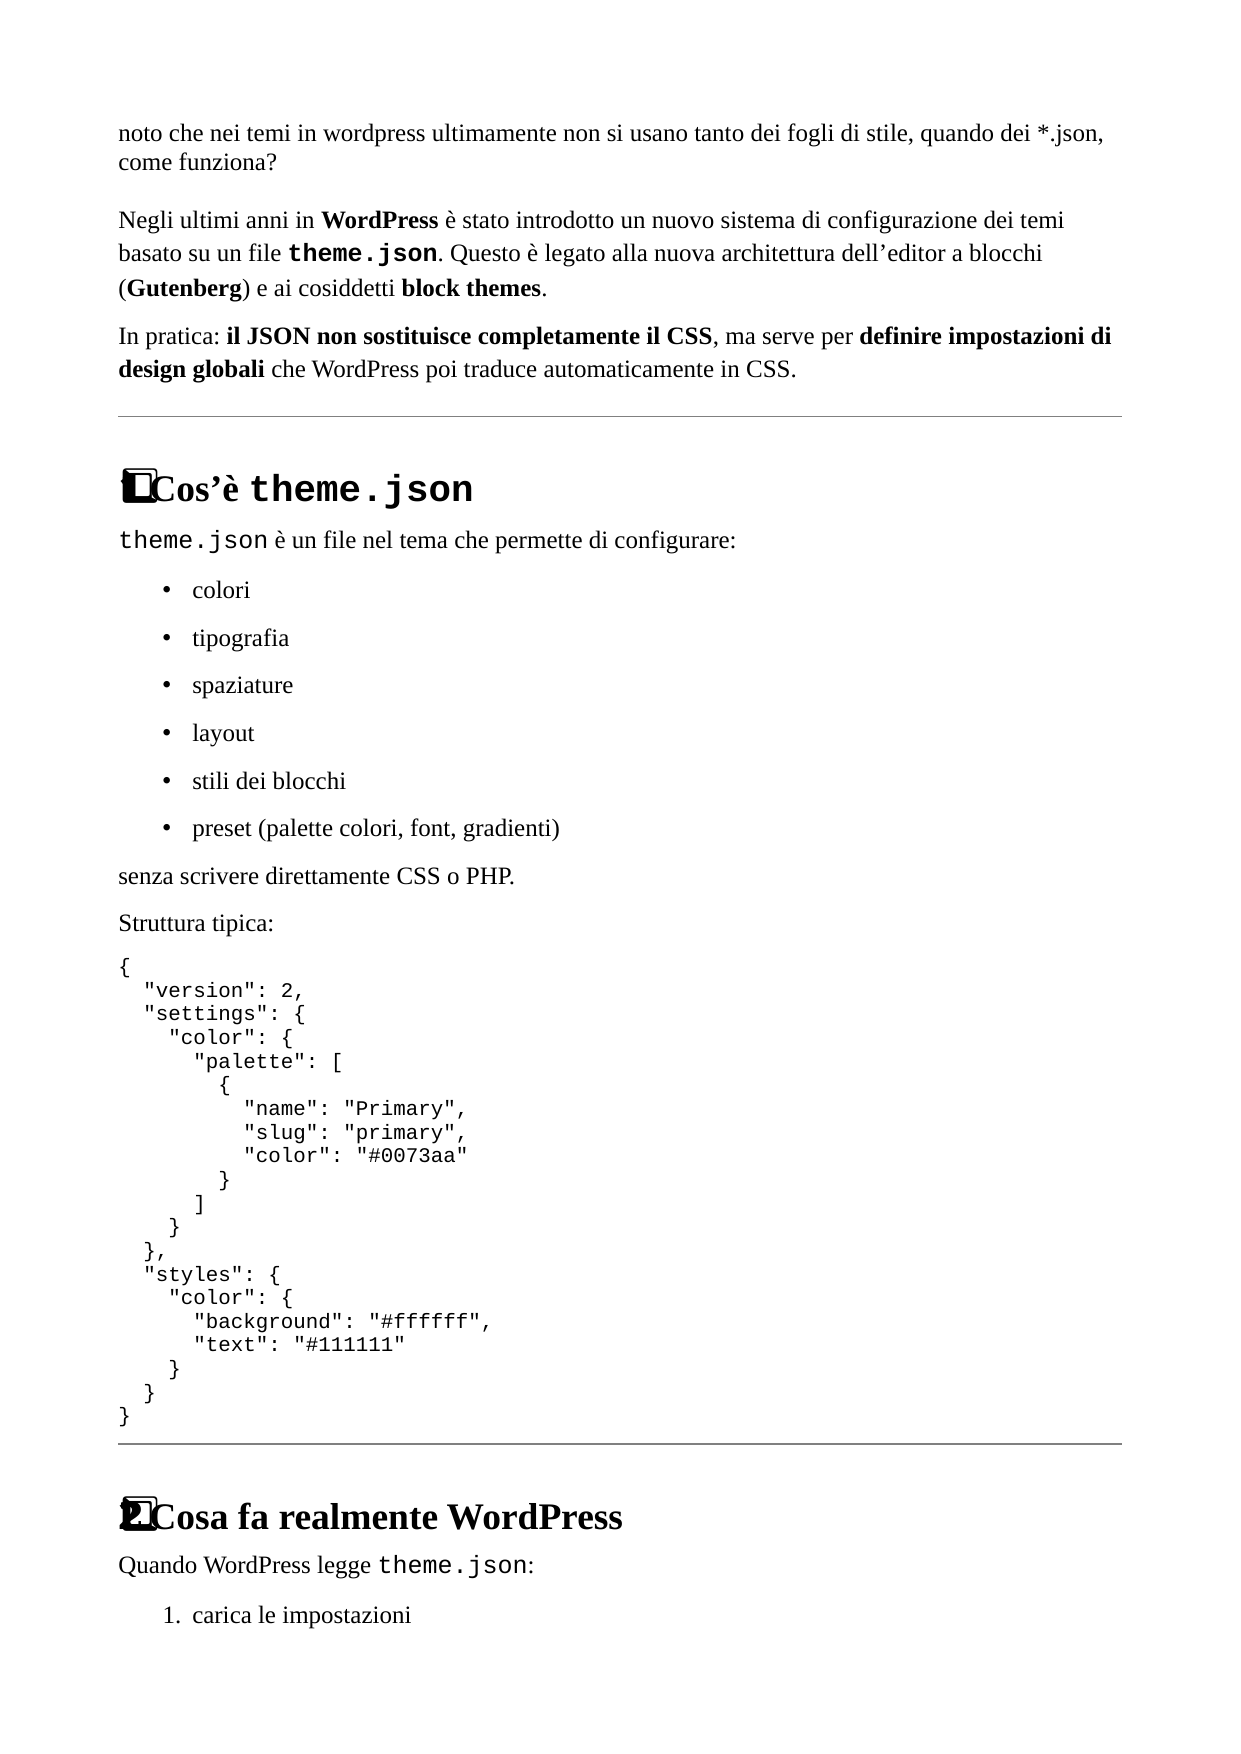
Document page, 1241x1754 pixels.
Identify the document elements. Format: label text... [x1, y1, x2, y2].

text Struttura tipica: [118, 908, 1122, 937]
text { [118, 1074, 1122, 1098]
text } [118, 1358, 1122, 1382]
list tipografia [162, 623, 1122, 652]
list spaziature [162, 671, 1122, 699]
text "color": { [118, 1287, 1122, 1311]
text senza scrivere direttamente CSS o PHP. [118, 861, 1122, 890]
text } [118, 1169, 1122, 1193]
text "name": "Primary", [118, 1098, 1122, 1122]
text "color": { [118, 1027, 1122, 1051]
text "text": "#111111" [118, 1334, 1122, 1358]
list colori [162, 575, 1122, 604]
text }, [118, 1240, 1122, 1263]
text "slug": "primary", [118, 1122, 1122, 1145]
text "settings": { [118, 1003, 1122, 1027]
list stili dei blocchi [162, 766, 1122, 794]
text "background": "#ffffff", [118, 1311, 1122, 1334]
text In pratica: il JSON non sostituisce completamente il CSS, ma serve per definire impostazioni di design globali che WordPress poi traduce automaticamente in CSS. [118, 321, 1122, 383]
text Quando WordPress legge theme.json: [118, 1550, 1122, 1581]
subtitle 2️⃣ Cosa fa realmente WordPress [118, 1494, 1122, 1537]
text "version": 2, [118, 980, 1122, 1003]
list preset (palette colori, font, gradienti) [162, 813, 1122, 842]
text } [118, 1405, 1122, 1429]
text "color": "#0073aa" [118, 1145, 1122, 1169]
list carica le impostazioni [162, 1600, 1122, 1628]
text ] [118, 1193, 1122, 1216]
text { [118, 956, 1122, 980]
text } [118, 1382, 1122, 1405]
subtitle 1️⃣ Cos’è theme.json [118, 467, 1122, 513]
text "palette": [ [118, 1051, 1122, 1074]
text } [118, 1216, 1122, 1240]
list layout [162, 718, 1122, 747]
text noto che nei temi in wordpress ultimamente non si usano tanto dei fogli di stile, quando dei *.json, come funziona? [118, 118, 1122, 176]
text theme.json è un file nel tema che permette di configurare: [118, 525, 1122, 556]
text "styles": { [118, 1263, 1122, 1287]
text Negli ultimi anni in WordPress è stato introdotto un nuovo sistema di configurazione dei temi basato su un file theme.json. Questo è legato alla nuova architettura dell’editor a blocchi (Gutenberg) e ai cosiddetti block themes. [118, 205, 1122, 302]
